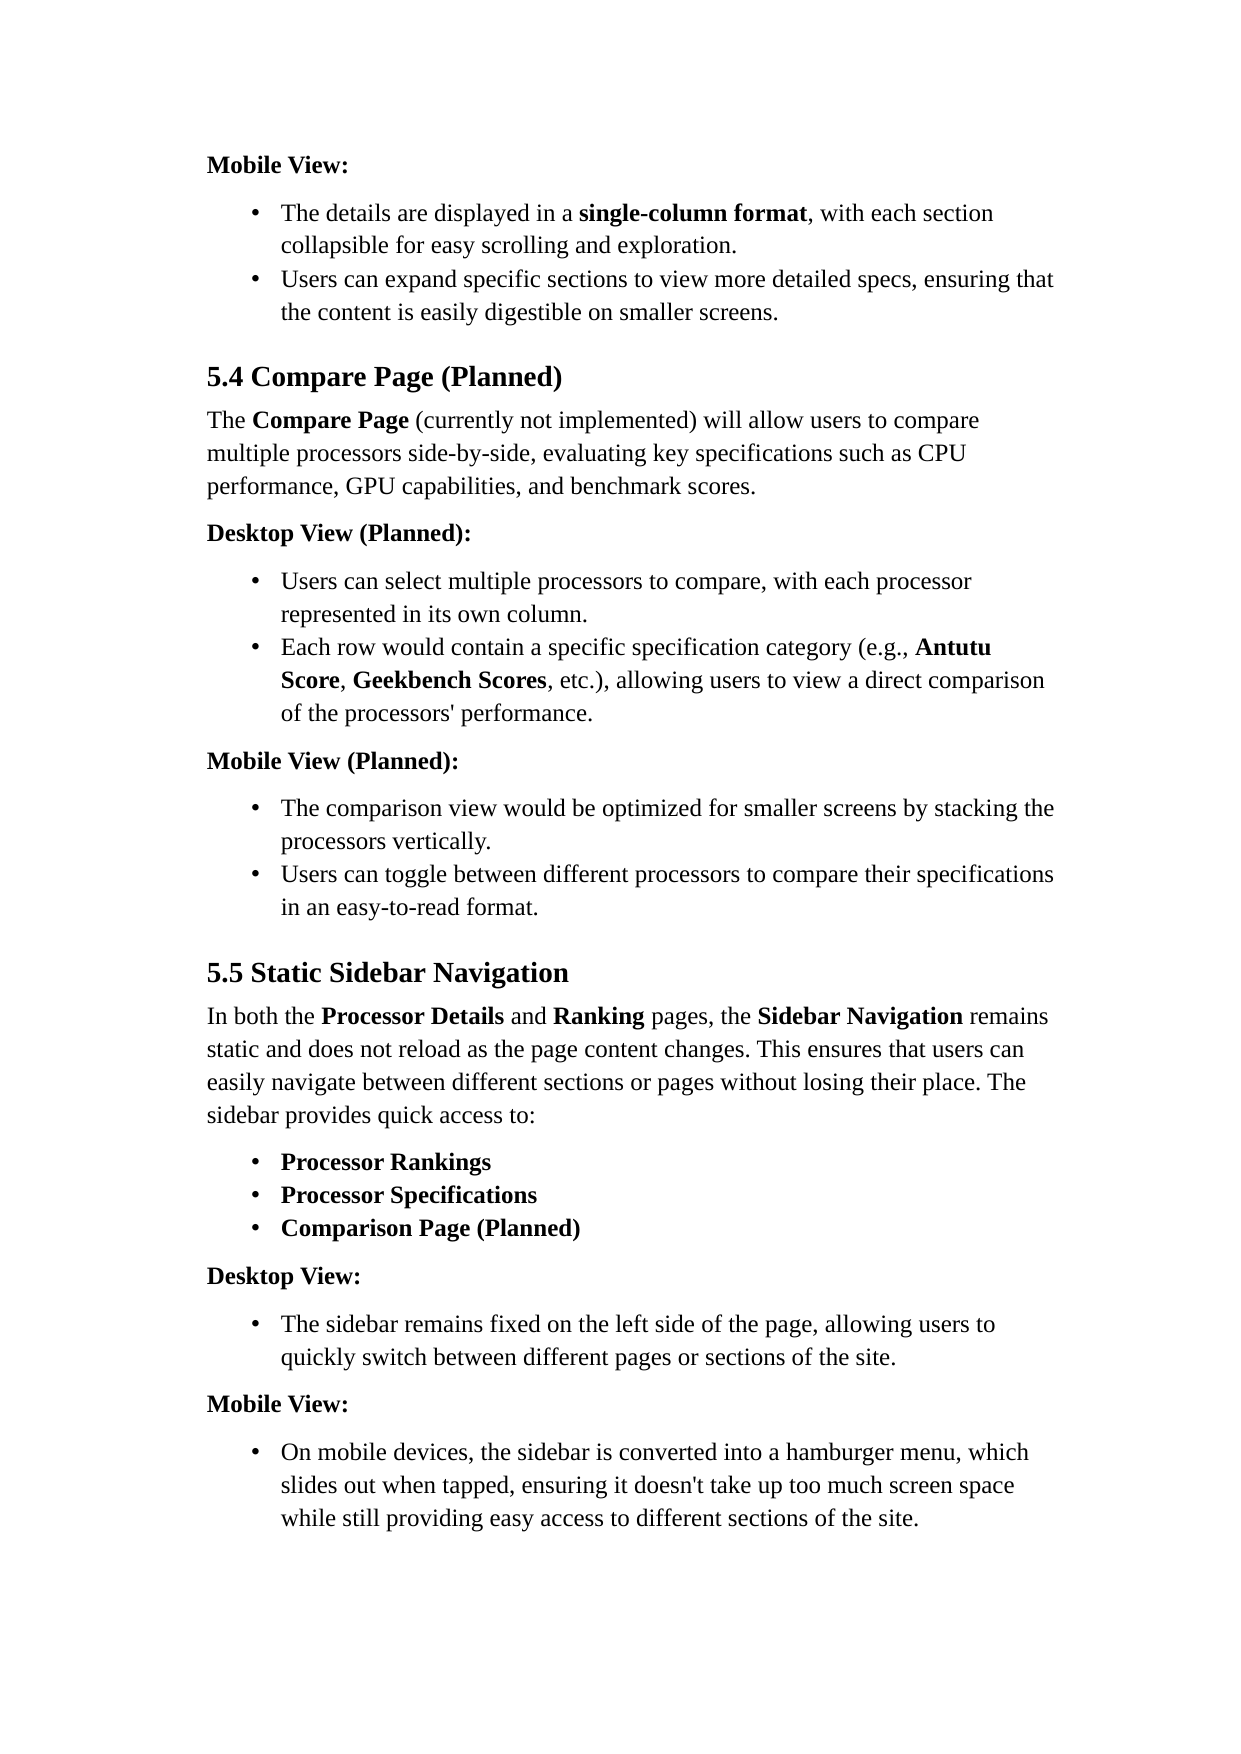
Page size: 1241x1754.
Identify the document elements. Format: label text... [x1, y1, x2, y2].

list Comparison Page (Planned) [251, 1213, 1063, 1242]
list Users can select multiple processors to compare, with each processor represented in its own column. [251, 566, 1063, 628]
list The details are displayed in a single-column format, with each section collapsible for easy scrolling and exploration. [251, 198, 1063, 259]
list Each row would contain a specific specification category (e.g., Antutu Score, Geekbench Scores, etc.), allowing users to view a direct comparison of the processors' performance. [251, 632, 1063, 727]
text The Compare Page (currently not implemented) will allow users to compare multiple processors side-by-side, evaluating key specifications such as CPU performance, GPU capabilities, and benchmark scores. [207, 405, 1063, 500]
text In both the Processor Details and Ranking pages, the Sidebar Navigation remains static and does not reload as the page content changes. This ensures that users can easily navigate between different sections or pages without losing their place. The sidebar provides quick access to: [207, 1001, 1063, 1128]
text Mobile View: [207, 150, 1063, 179]
list The comparison view would be optimized for smaller screens by stacking the processors vertically. [251, 793, 1063, 855]
list Processor Rankings [251, 1147, 1063, 1176]
text Desktop View (Planned): [207, 518, 1063, 547]
subtitle 5.5 Static Sidebar Navigation [207, 955, 1063, 988]
list Users can toggle between different processors to compare their specifications in an easy-to-read format. [251, 859, 1063, 921]
text Mobile View (Planned): [207, 746, 1063, 774]
list On mobile devices, the sidebar is converted into a hamburger menu, which slides out when tapped, ensuring it doesn't take up too much screen space while still providing easy access to different sections of the site. [251, 1437, 1063, 1532]
list The sidebar remains fixed on the left side of the page, allowing users to quickly switch between different pages or sections of the site. [251, 1309, 1063, 1370]
subtitle 5.4 Compare Page (Planned) [207, 359, 1063, 392]
text Desktop View: [207, 1261, 1063, 1290]
text Mobile View: [207, 1389, 1063, 1418]
list Processor Specifications [251, 1180, 1063, 1209]
list Users can expand specific sections to view more detailed specs, ensuring that the content is easily digestible on smaller screens. [251, 264, 1063, 325]
